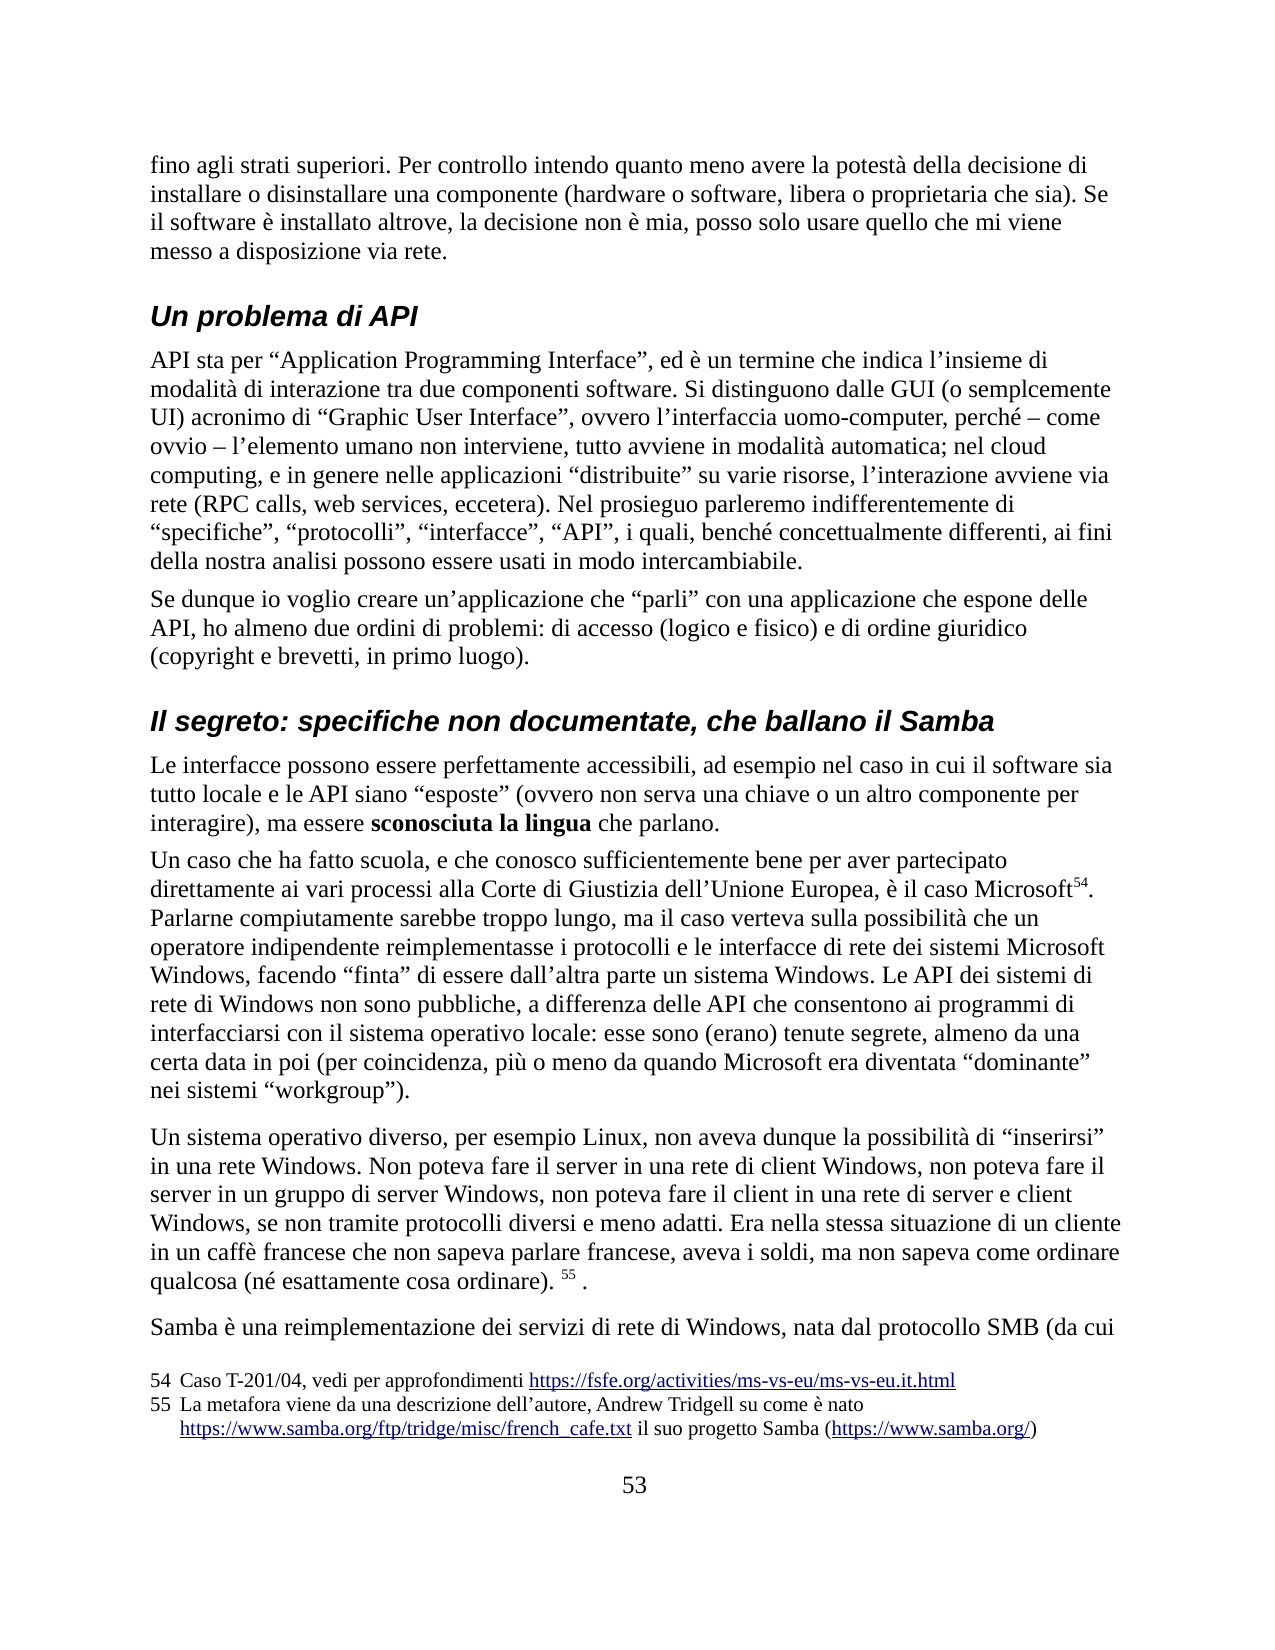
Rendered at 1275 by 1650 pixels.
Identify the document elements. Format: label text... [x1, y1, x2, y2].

text La metafora viene da una descrizione dell’autore, Andrew Tridgell su come è nato https://www.samba.org/ftp/tridge/misc/french_cafe.txt il suo progetto Samba (https://www.samba.org/) [150, 1392, 1125, 1440]
text Samba è una reimplementazione dei servizi di rete di Windows, nata dal protocollo SMB (da cui [150, 1312, 1125, 1341]
text fino agli strati superiori. Per controllo intendo quanto meno avere la potestà della decisione di installare o disinstallare una componente (hardware o software, libera o proprietaria che sia). Se il software è installato altrove, la decisione non è mia, posso solo usare quello che mi viene messo a disposizione via rete. [150, 150, 1125, 265]
subtitle Un problema di API [150, 299, 1125, 332]
text Un caso che ha fatto scuola, e che conosco sufficientemente bene per aver partecipato direttamente ai vari processi alla Corte di Giustizia dell’Unione Europea, è il caso Microsoft. Parlarne compiutamente sarebbe troppo lungo, ma il caso verteva sulla possibilità che un operatore indipendente reimplementasse i protocolli e le interfacce di rete dei sistemi Microsoft Windows, facendo “finta” di essere dall’altra parte un sistema Windows. Le API dei sistemi di rete di Windows non sono pubbliche, a differenza delle API che consentono ai programmi di interfacciarsi con il sistema operativo locale: esse sono (erano) tenute segrete, almeno da una certa data in poi (per coincidenza, più o meno da quando Microsoft era diventata “dominante” nei sistemi “workgroup”). [150, 845, 1125, 1104]
text Caso T-201/04, vedi per approfondimenti https://fsfe.org/activities/ms-vs-eu/ms-vs-eu.it.html [150, 1368, 1125, 1392]
text Le interfacce possono essere perfettamente accessibili, ad esempio nel caso in cui il software sia tutto locale e le API siano “esposte” (ovvero non serva una chiave o un altro componente per interagire), ma essere sconosciuta la lingua che parlano. [150, 750, 1125, 836]
subtitle Il segreto: specifiche non documentate, che ballano il Samba [150, 704, 1125, 738]
text Se dunque io voglio creare un’applicazione che “parli” con una applicazione che espone delle API, ho almeno due ordini di problemi: di accesso (logico e fisico) e di ordine giuridico (copyright e brevetti, in primo luogo). [150, 584, 1125, 670]
text Un sistema operativo diverso, per esempio Linux, non aveva dunque la possibilità di “inserirsi” in una rete Windows. Non poteva fare il server in una rete di client Windows, non poteva fare il server in un gruppo di server Windows, non poteva fare il client in una rete di server e client Windows, se non tramite protocolli diversi e meno adatti. Era nella stessa situazione di un cliente in un caffè francese che non sapeva parlare francese, aveva i soldi, ma non sapeva come ordinare qualcosa (né esattamente cosa ordinare). . [150, 1122, 1125, 1294]
text API sta per “Application Programming Interface”, ed è un termine che indica l’insieme di modalità di interazione tra due componenti software. Si distinguono dalle GUI (o semplcemente UI) acronimo di “Graphic User Interface”, ovvero l’interfaccia uomo-computer, perché – come ovvio – l’elemento umano non interviene, tutto avviene in modalità automatica; nel cloud computing, e in genere nelle applicazioni “distribuite” su varie risorse, l’interazione avviene via rete (RPC calls, web services, eccetera). Nel prosieguo parleremo indifferentemente di “specifiche”, “protocolli”, “interfacce”, “API”, i quali, benché concettualmente differenti, ai fini della nostra analisi possono essere usati in modo intercambiabile. [150, 345, 1125, 575]
